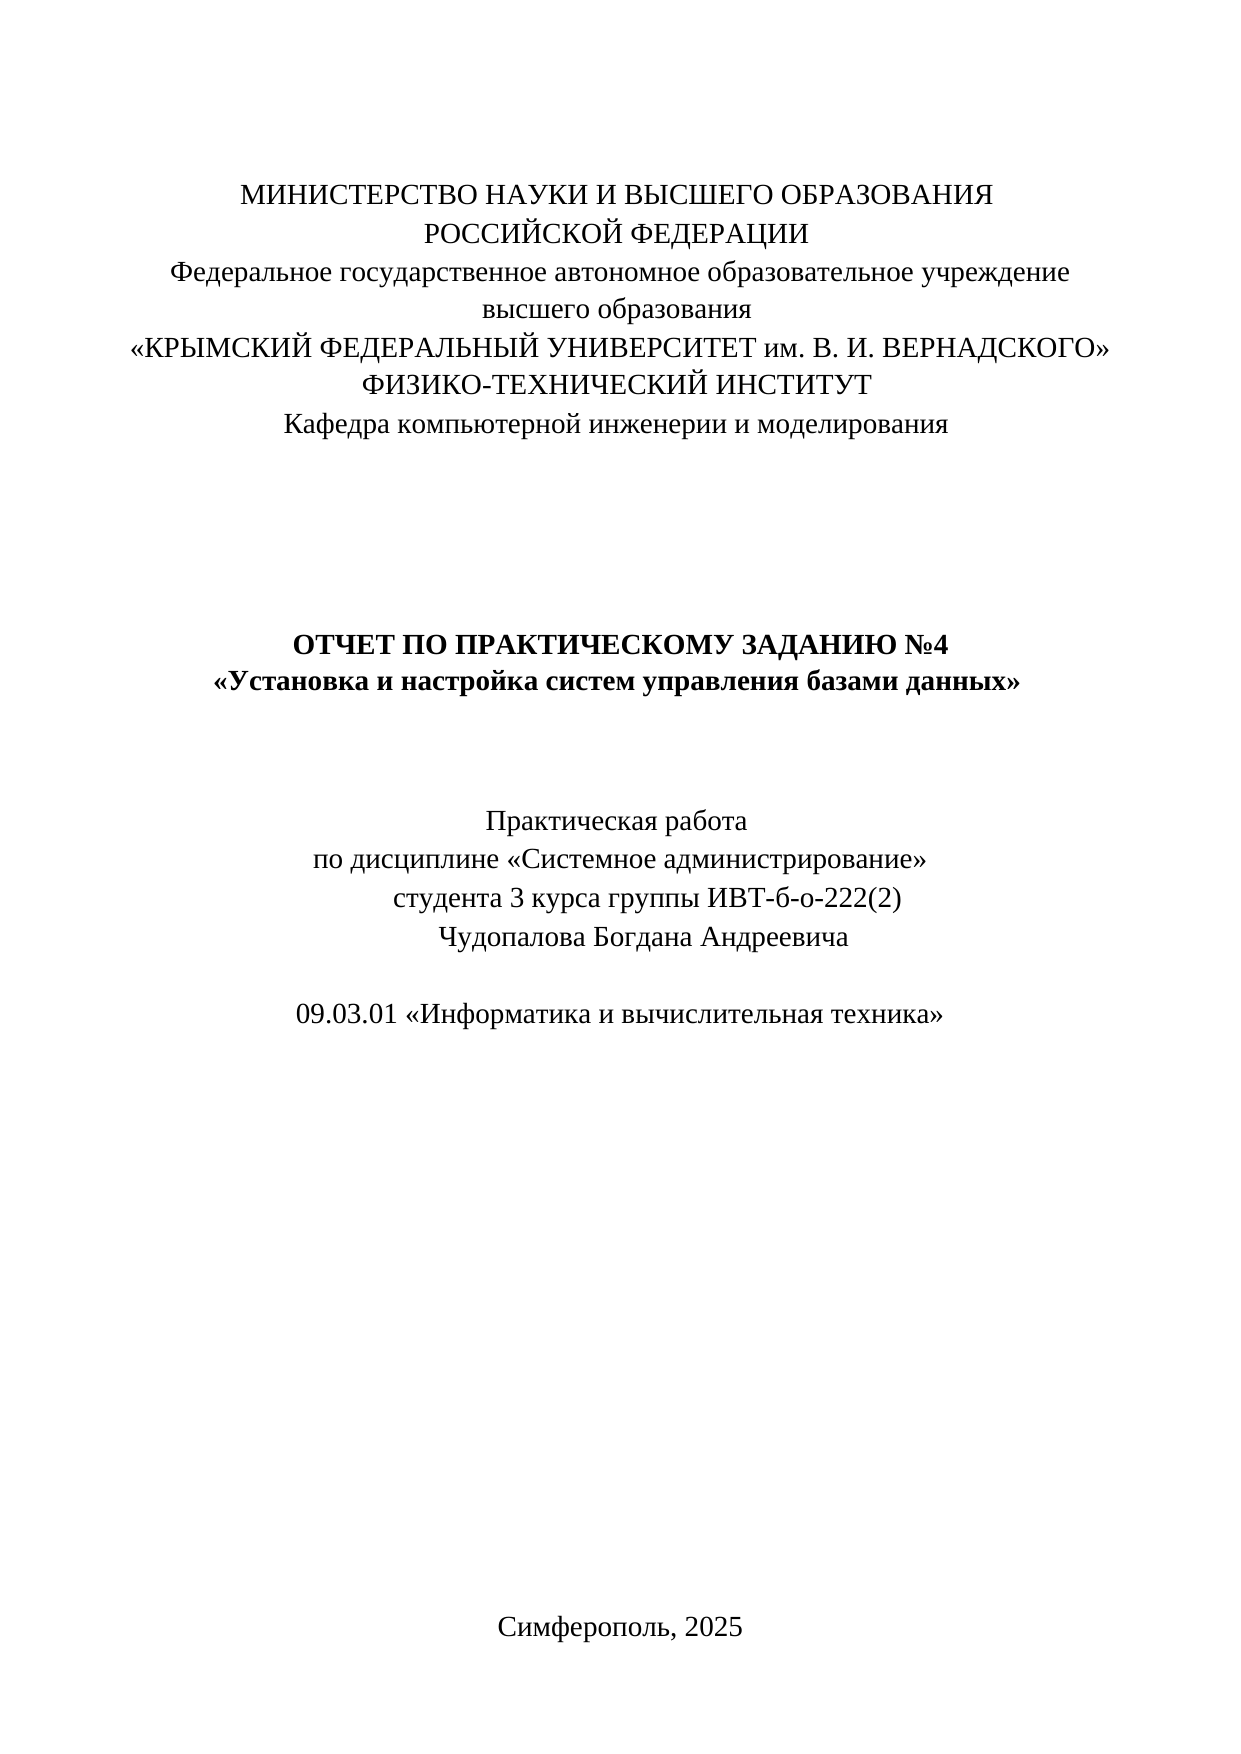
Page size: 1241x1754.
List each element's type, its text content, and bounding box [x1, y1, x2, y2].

text «КРЫМСКИЙ ФЕДЕРАЛЬНЫЙ УНИВЕРСИТЕТ им. В. И. ВЕРНАДСКОГО» ФИЗИКО-ТЕХНИЧЕСКИЙ ИНСТИТУТ [118, 330, 1122, 401]
text по дисциплине «Системное администрирование» студента 3 курса группы ИВТ-б-о-222(2) Чудопалова Богдана Андреевича [313, 841, 928, 952]
text Практическая работа [118, 803, 1122, 836]
text Федеральное государственное автономное образовательное учреждение высшего образования [118, 254, 1122, 325]
subtitle «Установка и настройка систем управления базами данных» [119, 663, 1122, 696]
text 09.03.01 «Информатика и вычислительная техника» [118, 997, 1121, 1030]
text Кафедра компьютерной инженерии и моделирования [118, 406, 1121, 439]
text Симферополь, 2025 [126, 1609, 1122, 1642]
text РОССИЙСКОЙ ФЕДЕРАЦИИ [118, 216, 1122, 249]
text МИНИСТЕРСТВО НАУКИ И ВЫСШЕГО ОБРАЗОВАНИЯ [119, 177, 1122, 211]
subtitle ОТЧЕТ ПО ПРАКТИЧЕСКОМУ ЗАДАНИЮ №4 [119, 627, 1122, 660]
